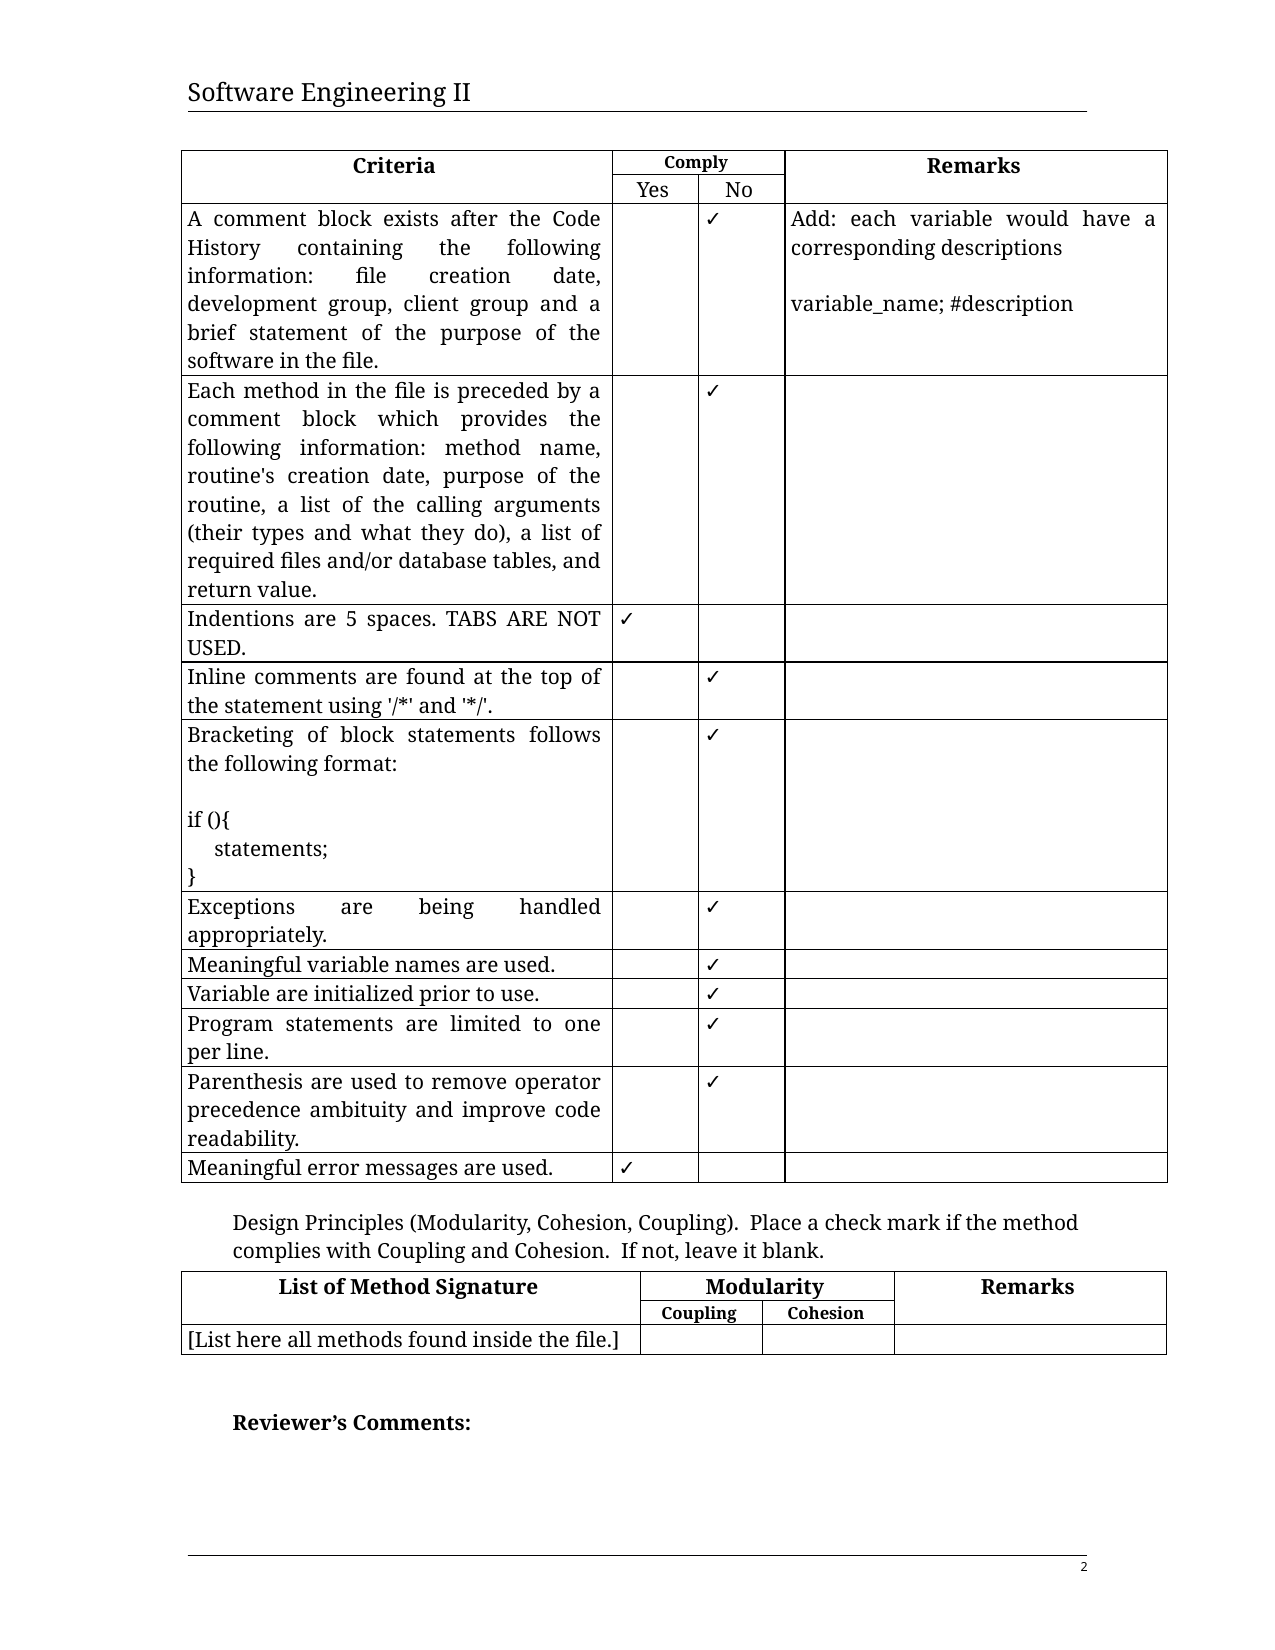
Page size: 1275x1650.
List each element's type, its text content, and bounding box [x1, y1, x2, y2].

table_cell [786, 605, 1167, 661]
table_cell [641, 1325, 646, 1353]
table_cell [1156, 950, 1167, 978]
table_cell [699, 605, 784, 661]
table_cell [1156, 979, 1167, 1008]
table_cell [786, 663, 1167, 719]
table_cell [786, 979, 791, 1008]
table_cell [786, 376, 1167, 603]
table_cell [687, 979, 698, 1008]
table_cell ✓ [699, 1067, 784, 1152]
subtitle Reviewer’s Comments: [187, 1408, 1087, 1465]
table_cell ✓ [774, 950, 784, 978]
table_cell [786, 1153, 791, 1182]
table_cell No [774, 175, 784, 203]
table_cell [699, 1153, 704, 1182]
table_cell ✓ [699, 950, 704, 978]
table_cell [613, 979, 618, 1008]
table_cell ✓ [699, 720, 784, 891]
table_cell [613, 1067, 698, 1152]
table_cell [786, 892, 1167, 949]
table_cell Yes [687, 175, 698, 203]
table_cell [1155, 1325, 1166, 1353]
table_cell ✓ [699, 892, 784, 949]
subtitle Design Principles (Modularity, Cohesion, Coupling). Place a check mark if the method complies with Coupling and Cohesion. If not, leave it blank. [187, 1208, 1087, 1264]
table_header Criteria [182, 151, 612, 203]
table_cell [1156, 1153, 1167, 1182]
table_cell [613, 1009, 698, 1066]
table_cell [763, 1325, 768, 1353]
table_cell [613, 720, 698, 891]
table_cell [613, 376, 698, 603]
table_cell [774, 1153, 784, 1182]
table_cell [687, 950, 698, 978]
table_cell No [699, 175, 704, 203]
table_cell Add: each variable would have a corresponding descriptions variable_name; #description [786, 204, 1167, 375]
table_header Comply [774, 151, 784, 174]
table_cell Coupling [751, 1301, 762, 1324]
table_cell [613, 663, 698, 719]
table_cell Bracketing of block statements follows the following format: if (){ statements; } [601, 720, 612, 891]
table_header Modularity [883, 1272, 894, 1300]
table_cell [613, 892, 698, 949]
table_cell ✓ [699, 663, 784, 719]
table_cell [883, 1325, 894, 1353]
table_cell ✓ [774, 979, 784, 1008]
table_cell ✓ [699, 376, 784, 603]
table_cell [751, 1325, 762, 1353]
table_cell [613, 950, 618, 978]
table_cell ✓ [699, 979, 704, 1008]
table_header Remarks [895, 1272, 1166, 1324]
table_cell ✓ [699, 1009, 784, 1066]
table_header List of Method Signature [182, 1272, 640, 1324]
table_cell [786, 1009, 1167, 1066]
table_cell ✓ [613, 605, 698, 661]
table_cell [613, 204, 698, 375]
table_header Remarks [786, 151, 1167, 203]
table_cell ✓ [613, 1153, 618, 1182]
table_cell ✓ [687, 1153, 698, 1182]
table_cell [786, 1067, 1167, 1152]
table_cell [786, 950, 791, 978]
table_cell [786, 720, 1167, 891]
table_cell Yes [613, 175, 618, 203]
table_cell Cohesion [883, 1301, 894, 1324]
table_cell [895, 1325, 900, 1353]
table_cell ✓ [699, 204, 784, 375]
